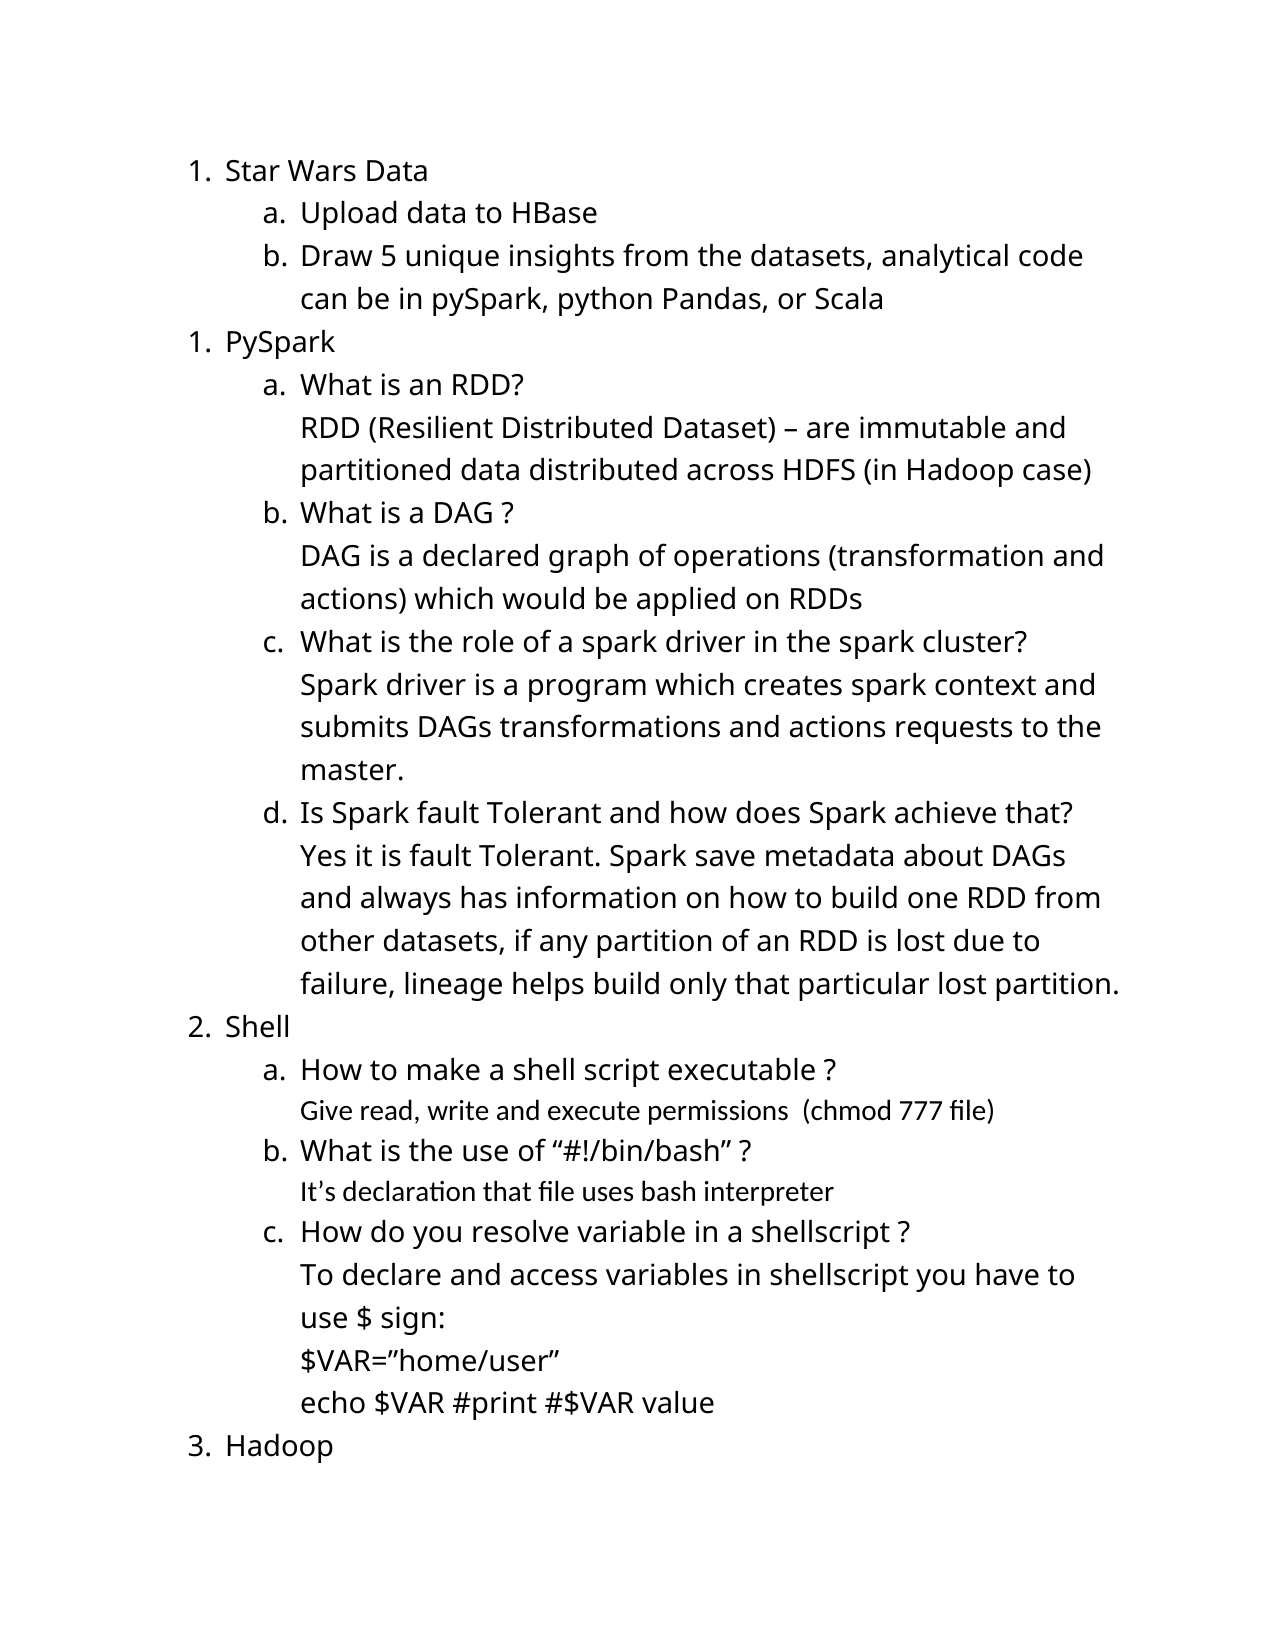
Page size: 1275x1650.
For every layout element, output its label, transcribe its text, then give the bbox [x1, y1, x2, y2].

list Yes it is fault Tolerant. Spark save metadata about DAGs and always has information on how to build one RDD from other datasets, if any partition of an RDD is lost due to failure, lineage helps build only that particular lost partition. [262, 835, 1125, 1003]
list Draw 5 unique insights from the datasets, analytical code can be in pySpark, python Pandas, or Scala [262, 236, 1125, 318]
list PySpark [187, 321, 1125, 361]
list Hadoop [187, 1426, 1125, 1465]
list Star Wars Data [187, 150, 1125, 190]
list echo $VAR #print #$VAR value [262, 1383, 1125, 1422]
list RDD (Resilient Distributed Dataset) – are immutable and partitioned data distributed across HDFS (in Hadoop case) [262, 407, 1125, 489]
list What is the role of a spark driver in the spark cluster? [262, 621, 1125, 661]
list How do you resolve variable in a shellscript ? [262, 1212, 1125, 1251]
list $VAR=”home/user” [262, 1340, 1125, 1380]
list Shell [187, 1006, 1125, 1046]
list It’s declaration that file uses bash interpreter [262, 1173, 1125, 1209]
list Upload data to HBase [262, 193, 1125, 232]
list To declare and access variables in shellscript you have to use $ sign: [262, 1254, 1125, 1337]
list What is the use of “#!/bin/bash” ? [262, 1130, 1125, 1170]
list Give read, write and execute permissions (chmod 777 file) [262, 1092, 1125, 1127]
list Spark driver is a program which creates spark context and submits DAGs transformations and actions requests to the master. [262, 664, 1125, 789]
list What is a DAG ? [262, 492, 1125, 532]
list Is Spark fault Tolerant and how does Spark achieve that? [262, 792, 1125, 832]
list DAG is a declared graph of operations (transformation and actions) which would be applied on RDDs [262, 535, 1125, 618]
list How to make a shell script executable ? [262, 1049, 1125, 1089]
list What is an RDD? [262, 364, 1125, 404]
